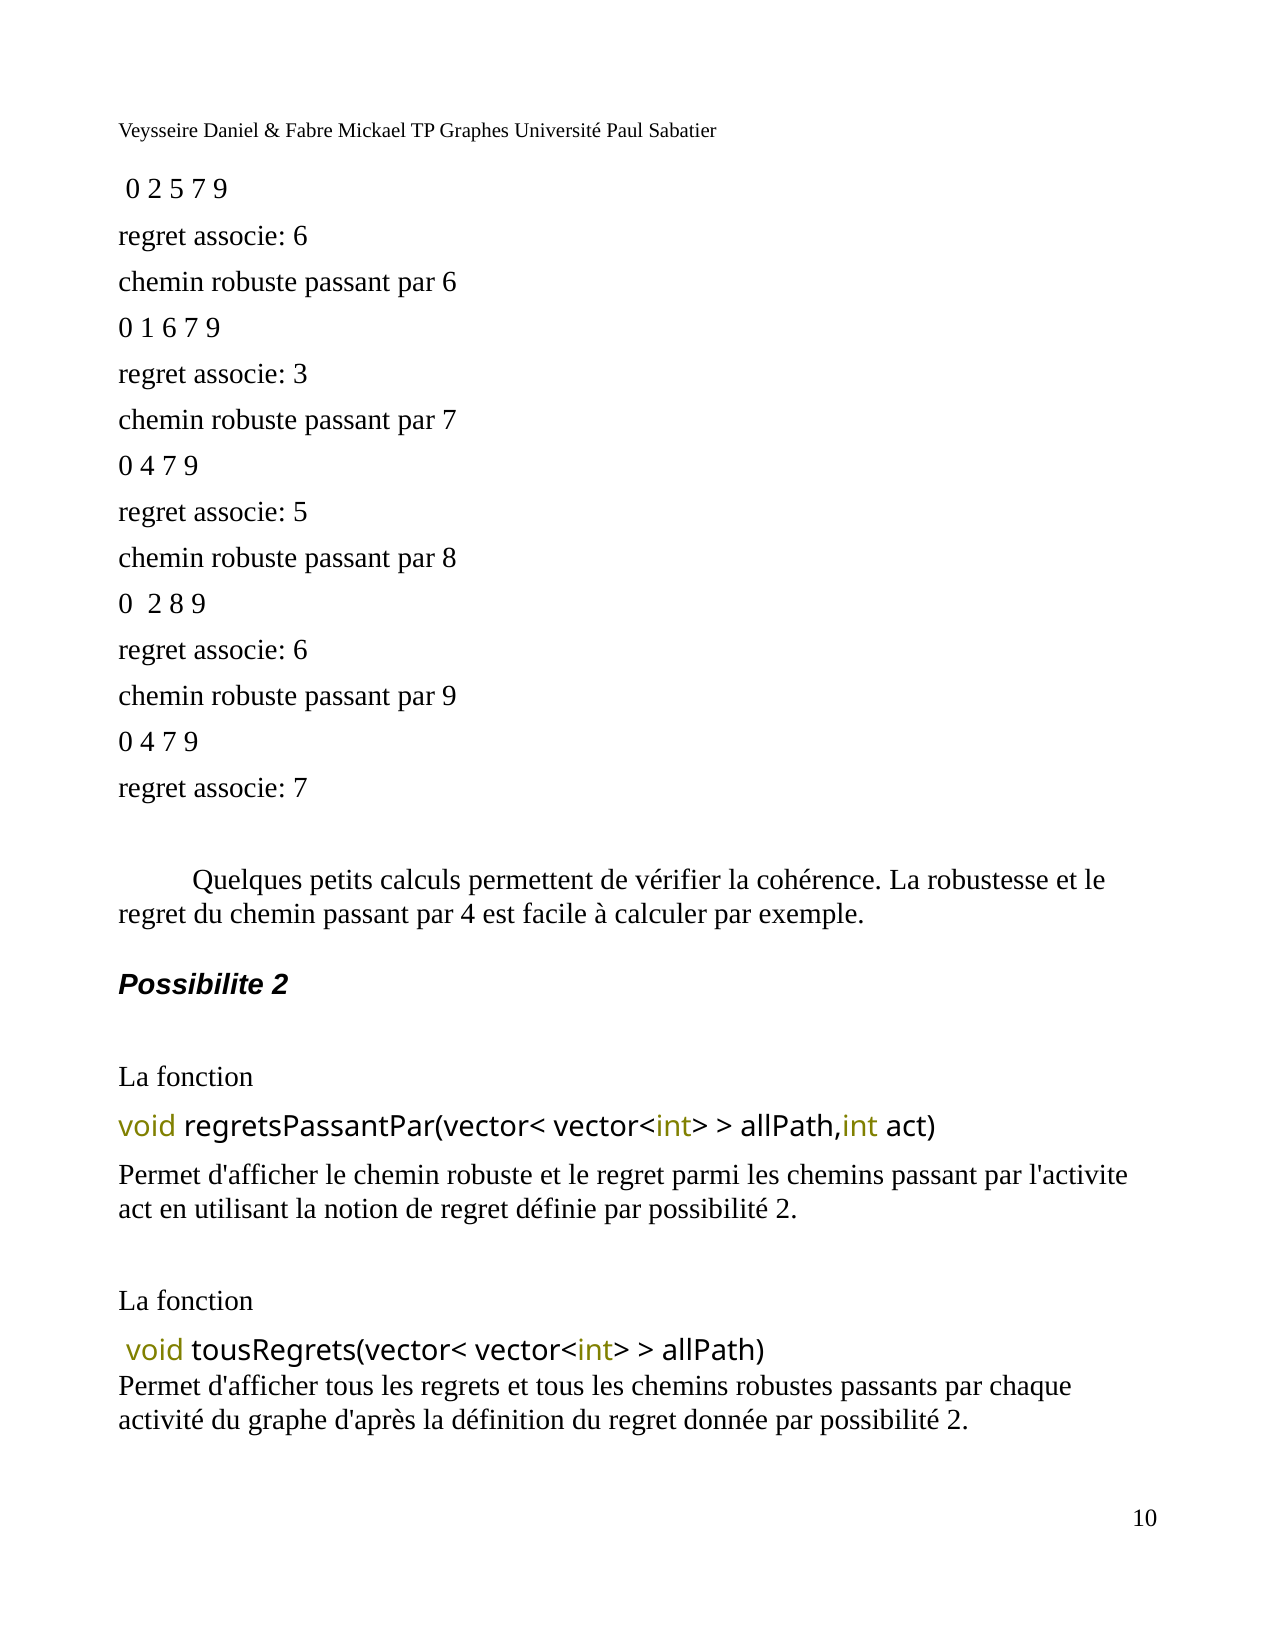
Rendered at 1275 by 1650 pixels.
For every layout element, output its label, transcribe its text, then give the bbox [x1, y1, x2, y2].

text 0 4 7 9 [118, 448, 1157, 481]
text La fonction [118, 1283, 1157, 1316]
text regret associe: 6 [118, 218, 1157, 251]
text 0 4 7 9 [118, 724, 1157, 758]
text 0 1 6 7 9 [118, 310, 1157, 343]
text chemin robuste passant par 7 [118, 402, 1157, 435]
subtitle Possibilite 2 [118, 967, 1157, 1000]
text regret associe: 7 [118, 770, 1157, 804]
text 0 2 5 7 9 [118, 172, 1157, 205]
text regret associe: 5 [118, 494, 1157, 527]
text chemin robuste passant par 6 [118, 264, 1157, 297]
text Permet d'afficher le chemin robuste et le regret parmi les chemins passant par l'activite act en utilisant la notion de regret définie par possibilité 2. [118, 1157, 1157, 1224]
text Permet d'afficher tous les regrets et tous les chemins robustes passants par chaque activité du graphe d'après la définition du regret donnée par possibilité 2. [118, 1368, 1157, 1436]
text regret associe: 3 [118, 356, 1157, 389]
text chemin robuste passant par 8 [118, 540, 1157, 573]
text void regretsPassantPar(vector< vector<int> > allPath,int act) [118, 1105, 1157, 1145]
text La fonction [118, 1059, 1157, 1092]
text Quelques petits calculs permettent de vérifier la cohérence. La robustesse et le regret du chemin passant par 4 est facile à calculer par exemple. [118, 862, 1157, 929]
text regret associe: 6 [118, 632, 1157, 666]
text 0 2 8 9 [118, 586, 1157, 619]
text void tousRegrets(vector< vector<int> > allPath) [118, 1329, 1157, 1368]
text chemin robuste passant par 9 [118, 678, 1157, 712]
